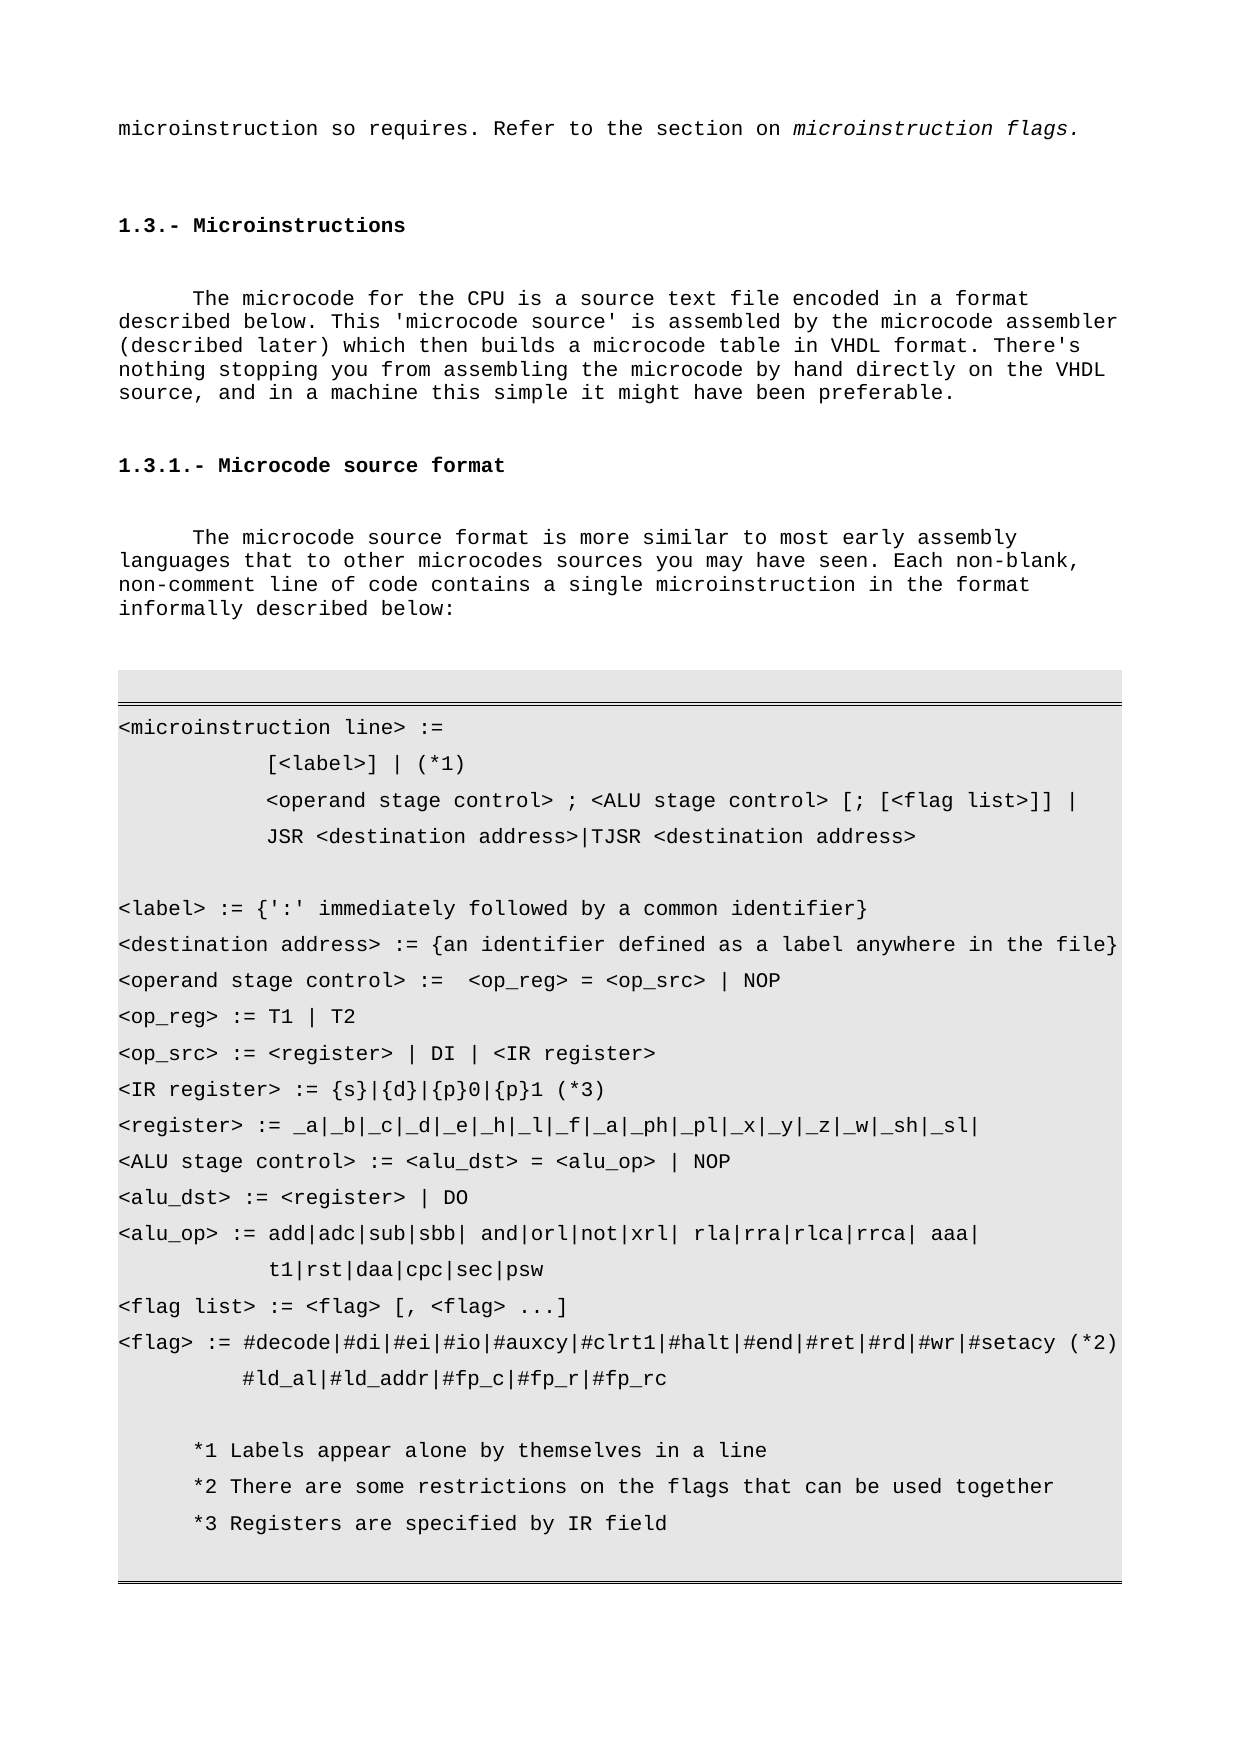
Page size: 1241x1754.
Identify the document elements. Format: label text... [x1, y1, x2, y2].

text microinstruction so requires. Refer to the section on microinstruction flags. [118, 118, 1122, 142]
text <IR register> := {s}|{d}|{p}0|{p}1 (*3) [118, 1079, 1122, 1102]
text <operand stage control> := <op_reg> = <op_src> | NOP [118, 970, 1122, 994]
text <op_reg> := T1 | T2 [118, 1006, 1122, 1030]
text <alu_op> := add|adc|sub|sbb| and|orl|not|xrl| rla|rra|rlca|rrca| aaa| [118, 1223, 1122, 1247]
text #ld_al|#ld_addr|#fp_c|#fp_r|#fp_rc [118, 1368, 1122, 1392]
text JSR <destination address>|TJSR <destination address> [118, 826, 1122, 849]
text <destination address> := {an identifier defined as a label anywhere in the file} [118, 934, 1122, 958]
text t1|rst|daa|cpc|sec|psw [118, 1259, 1122, 1283]
text 1.3.1.- Microcode source format [118, 454, 1122, 478]
text <label> := {':' immediately followed by a common identifier} [118, 898, 1122, 922]
subtitle 1.3.- Microinstructions [118, 215, 1122, 239]
text <flag list> := <flag> [, <flag> ...] [118, 1296, 1122, 1319]
text <flag> := #decode|#di|#ei|#io|#auxcy|#clrt1|#halt|#end|#ret|#rd|#wr|#setacy (*2) [118, 1332, 1122, 1355]
text <microinstruction line> := [118, 717, 1122, 741]
text *1 Labels appear alone by themselves in a line [118, 1440, 1122, 1464]
text The microcode source format is more similar to most early assembly languages that to other microcodes sources you may have seen. Each non-blank, non-comment line of code contains a single microinstruction in the format informally described below: [118, 527, 1122, 621]
text <op_src> := <register> | DI | <IR register> [118, 1043, 1122, 1066]
text [<label>] | (*1) [118, 753, 1122, 777]
text The microcode for the CPU is a source text file encoded in a format described below. This 'microcode source' is assembled by the microcode assembler (described later) which then builds a microcode table in VHDL format. There's nothing stopping you from assembling the microcode by hand directly on the VHDL source, and in a machine this simple it might have been preferable. [118, 288, 1122, 406]
text <operand stage control> ; <ALU stage control> [; [<flag list>]] | [118, 789, 1122, 813]
text *3 Registers are specified by IR field [118, 1512, 1122, 1536]
text <alu_dst> := <register> | DO [118, 1187, 1122, 1211]
text <ALU stage control> := <alu_dst> = <alu_op> | NOP [118, 1151, 1122, 1175]
text *2 There are some restrictions on the flags that can be used together [118, 1476, 1122, 1500]
text <register> := _a|_b|_c|_d|_e|_h|_l|_f|_a|_ph|_pl|_x|_y|_z|_w|_sh|_sl| [118, 1115, 1122, 1138]
